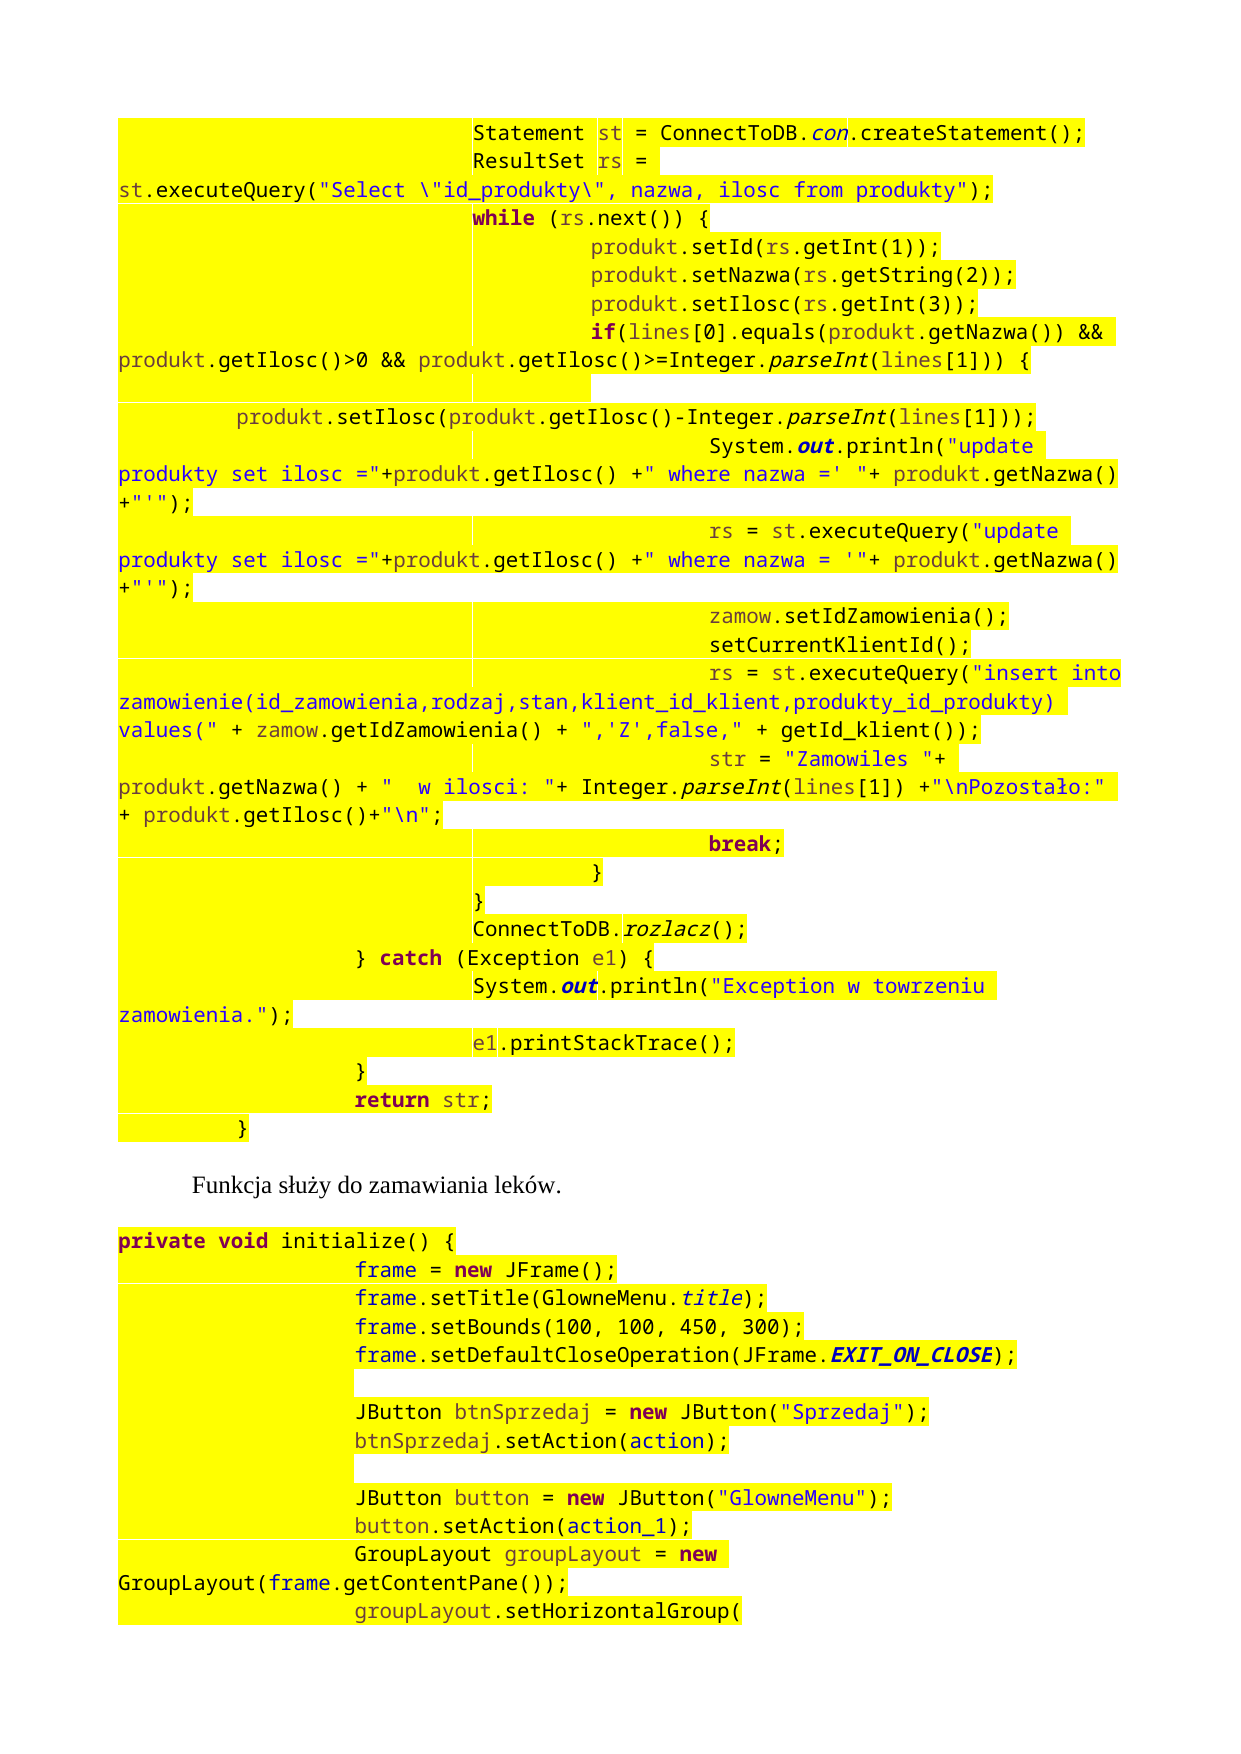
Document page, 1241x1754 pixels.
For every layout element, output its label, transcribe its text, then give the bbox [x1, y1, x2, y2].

text frame.setBounds(100, 100, 450, 300); [118, 1312, 1122, 1340]
text rs = st.executeQuery("update produkty set ilosc ="+produkt.getIlosc() +" where nazwa = '"+ produkt.getNazwa()+"'"); [118, 516, 1122, 602]
text } catch (Exception e1) { [118, 943, 1122, 971]
text ResultSet rs = st.executeQuery("Select \"id_produkty\", nazwa, ilosc from produkty"); [118, 147, 1122, 203]
text groupLayout.setHorizontalGroup( [118, 1596, 1122, 1625]
text produkt.setId(rs.getInt(1)); [118, 232, 1122, 260]
text System.out.println("update produkty set ilosc ="+produkt.getIlosc() +" where nazwa =' "+ produkt.getNazwa()+"'"); [118, 431, 1122, 516]
text } [118, 1057, 1122, 1085]
text Statement st = ConnectToDB.con.createStatement(); [118, 118, 1122, 147]
text frame.setTitle(GlowneMenu.title); [118, 1283, 1122, 1312]
text } [118, 1113, 1122, 1142]
text setCurrentKlientId(); [118, 630, 1122, 658]
text return str; [118, 1085, 1122, 1113]
text ConnectToDB.rozlacz(); [118, 914, 1122, 943]
text btnSprzedaj.setAction(action); [118, 1426, 1122, 1454]
text e1.printStackTrace(); [118, 1028, 1122, 1057]
text break; [118, 829, 1122, 857]
text private void initialize() { [118, 1227, 1122, 1255]
text Funkcja służy do zamawiania leków. [118, 1170, 1122, 1199]
text produkt.setNazwa(rs.getString(2)); [118, 260, 1122, 289]
text while (rs.next()) { [118, 203, 1122, 232]
text System.out.println("Exception w towrzeniu zamowienia."); [118, 971, 1122, 1028]
text produkt.setIlosc(rs.getInt(3)); [118, 289, 1122, 317]
text JButton button = new JButton("GlowneMenu"); [118, 1483, 1122, 1511]
text } [118, 857, 1122, 886]
text if(lines[0].equals(produkt.getNazwa()) && produkt.getIlosc()>0 && produkt.getIlosc()>=Integer.parseInt(lines[1])) { [118, 317, 1122, 374]
text } [118, 886, 1122, 914]
text zamow.setIdZamowienia(); [118, 602, 1122, 630]
text GroupLayout groupLayout = new GroupLayout(frame.getContentPane()); [118, 1539, 1122, 1596]
text rs = st.executeQuery("insert into zamowienie(id_zamowienia,rodzaj,stan,klient_id_klient,produkty_id_produkty) values(" + zamow.getIdZamowienia() + ",'Z',false," + getId_klient()); [118, 658, 1122, 744]
text JButton btnSprzedaj = new JButton("Sprzedaj"); [118, 1397, 1122, 1426]
text str = "Zamowiles "+ produkt.getNazwa() + " w ilosci: "+ Integer.parseInt(lines[1]) +"\nPozostało:" + produkt.getIlosc()+"\n"; [118, 744, 1122, 829]
text button.setAction(action_1); [118, 1511, 1122, 1539]
text frame = new JFrame(); [118, 1255, 1122, 1283]
text produkt.setIlosc(produkt.getIlosc()-Integer.parseInt(lines[1])); [118, 374, 1122, 431]
text frame.setDefaultCloseOperation(JFrame.EXIT_ON_CLOSE); [118, 1340, 1122, 1369]
